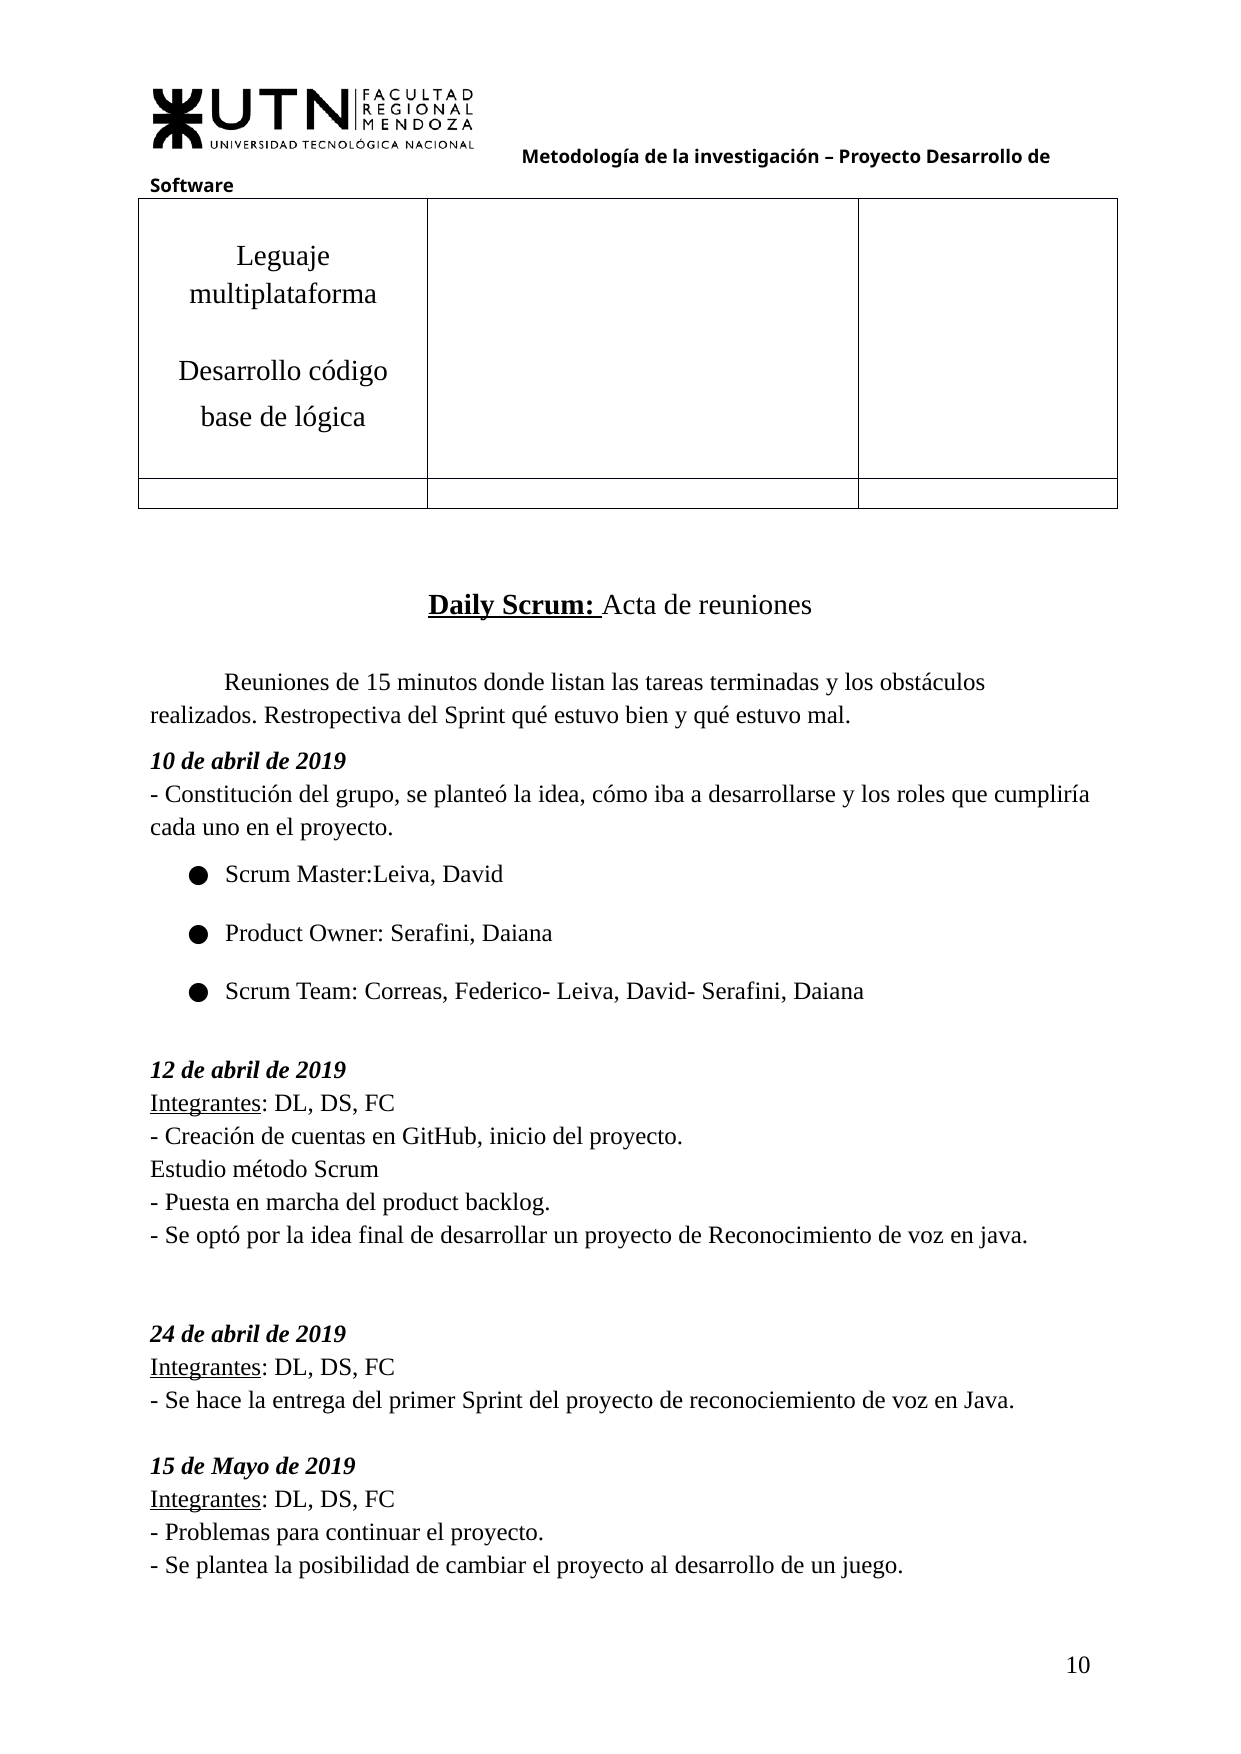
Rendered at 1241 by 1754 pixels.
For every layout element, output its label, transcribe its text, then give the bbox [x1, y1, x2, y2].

text Integrantes: DL, DS, FC [150, 1352, 1090, 1381]
table_cell [428, 479, 858, 508]
text - Puesta en marcha del product backlog. [150, 1187, 1090, 1216]
text - Constitución del grupo, se planteó la idea, cómo iba a desarrollarse y los roles que cumpliría cada uno en el proyecto. [150, 779, 1090, 841]
text Daily Scrum: Acta de reuniones [150, 587, 1090, 621]
table_cell [859, 199, 1117, 478]
text Integrantes: DL, DS, FC [150, 1088, 1090, 1116]
text Estudio método Scrum [150, 1154, 1090, 1182]
table_cell [139, 479, 427, 508]
text - Se hace la entrega del primer Sprint del proyecto de reconociemiento de voz en Java. [150, 1385, 1090, 1414]
text - Se optó por la idea final de desarrollar un proyecto de Reconocimiento de voz en java. [150, 1220, 1090, 1248]
text - Se plantea la posibilidad de cambiar el proyecto al desarrollo de un juego. [150, 1550, 1090, 1579]
table_cell [859, 479, 1117, 508]
list 10 de abril de 2019 [150, 746, 1090, 775]
picture [150, 75, 476, 164]
list Product Owner: Serafini, Daiana [187, 904, 1090, 955]
text 12 de abril de 2019 [150, 1055, 1090, 1083]
text 24 de abril de 2019 [150, 1319, 1090, 1348]
table_cell [428, 199, 858, 478]
text - Creación de cuentas en GitHub, inicio del proyecto. [150, 1121, 1090, 1149]
list Scrum Master:Leiva, David [187, 845, 1090, 896]
table_cell Leguaje multiplataforma Desarrollo código base de lógica [139, 199, 427, 478]
text - Problemas para continuar el proyecto. [150, 1517, 1090, 1546]
list Scrum Team: Correas, Federico- Leiva, David- Serafini, Daiana [187, 963, 1090, 1014]
list Reuniones de 15 minutos donde listan las tareas terminadas y los obstáculos realizados. Restropectiva del Sprint qué estuvo bien y qué estuvo mal. [150, 667, 1090, 729]
text 15 de Mayo de 2019 [150, 1451, 1090, 1480]
text Integrantes: DL, DS, FC [150, 1484, 1090, 1513]
